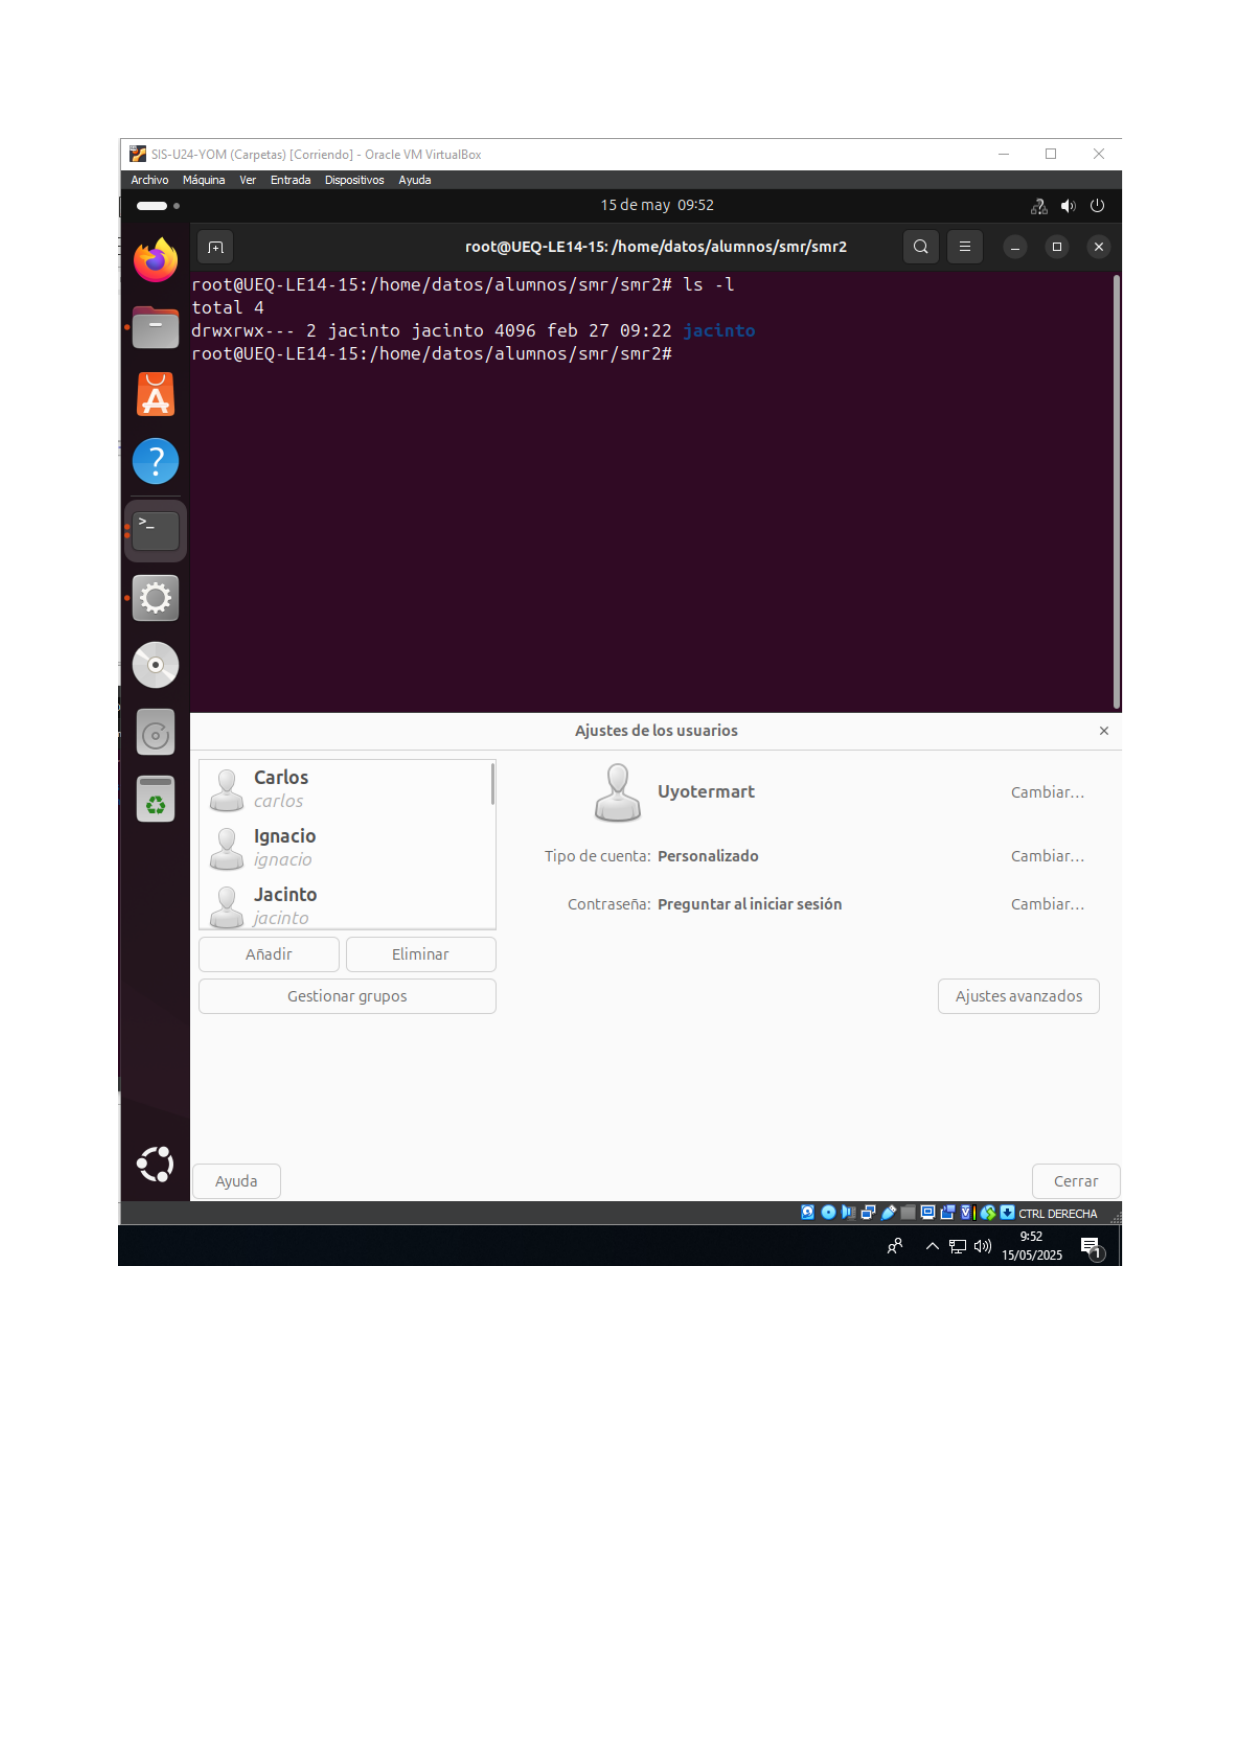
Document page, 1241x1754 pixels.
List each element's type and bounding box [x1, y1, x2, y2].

picture [118, 138, 1123, 1266]
